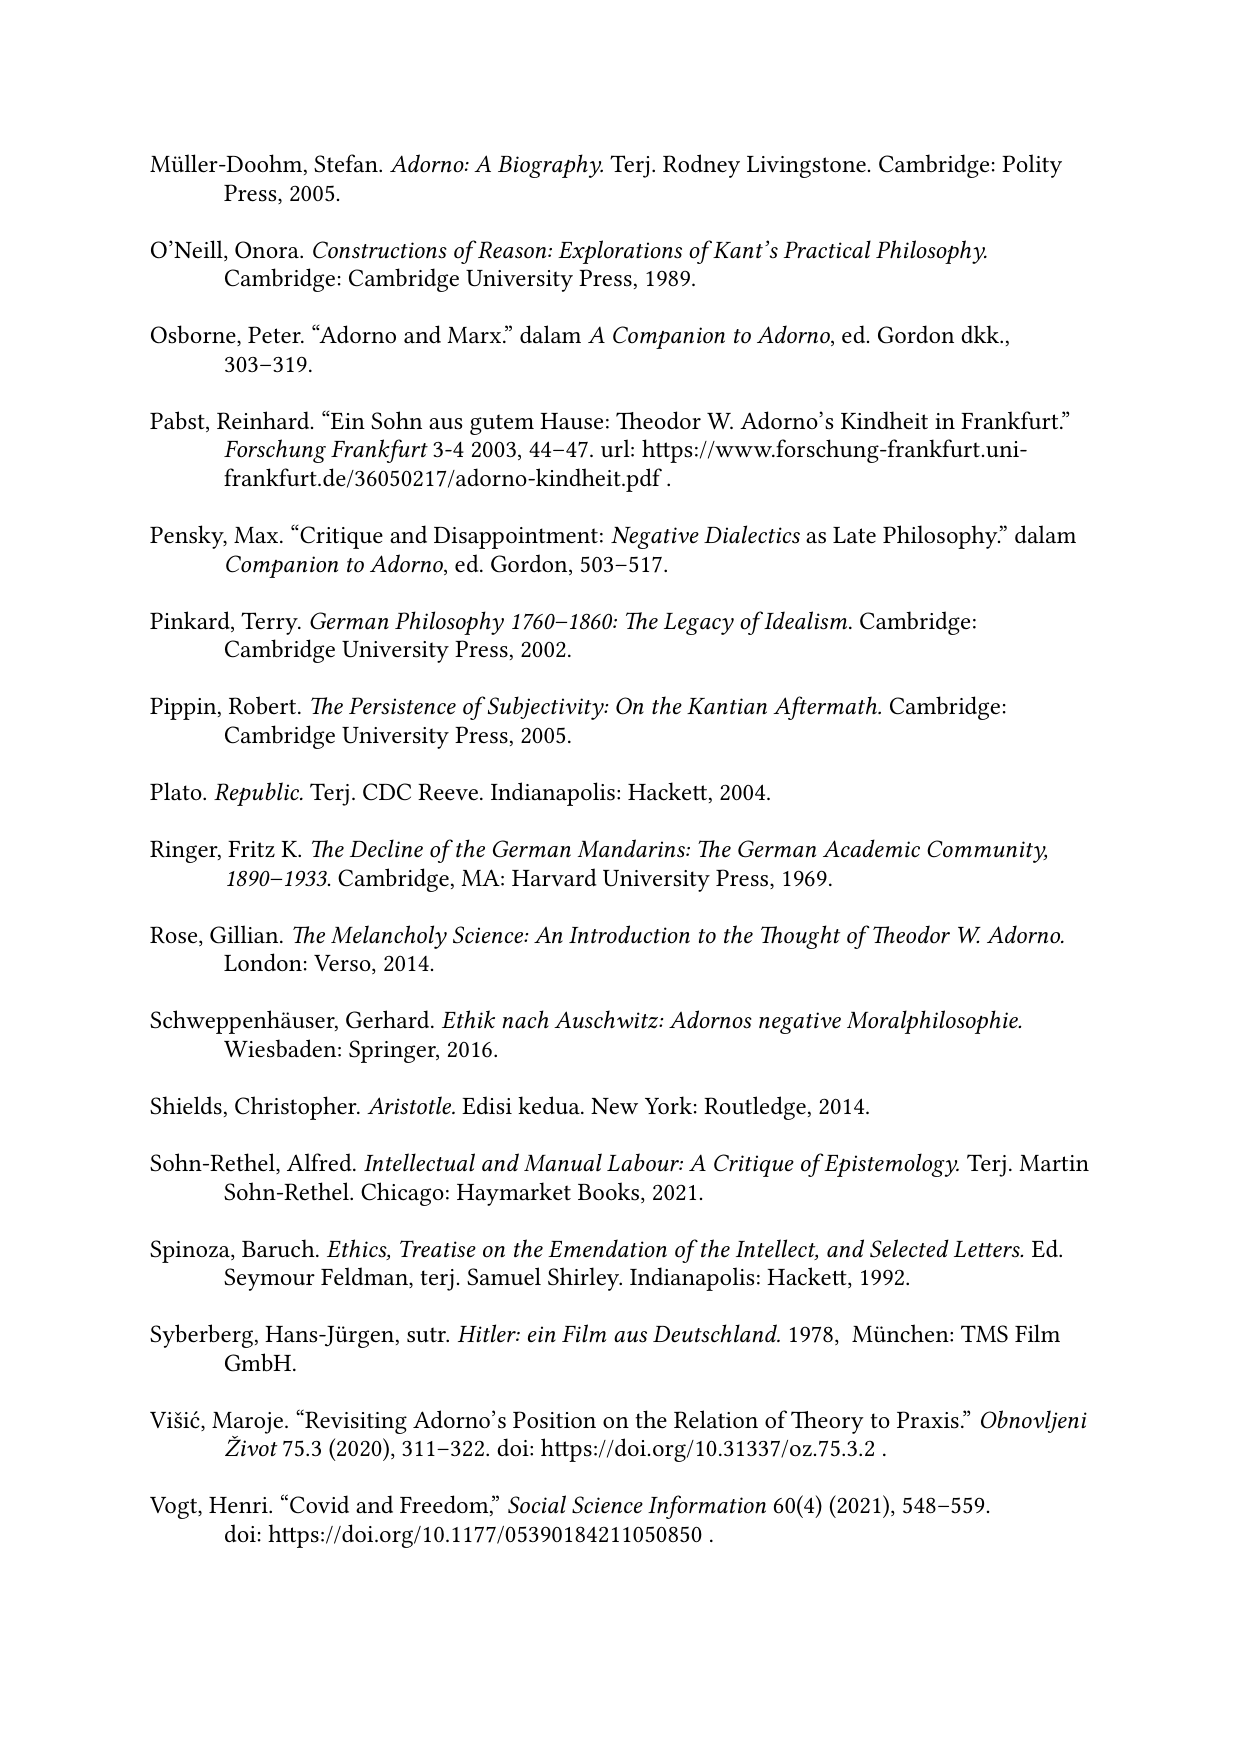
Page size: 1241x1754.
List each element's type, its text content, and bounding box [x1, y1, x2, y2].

text Višić, Maroje. “Revisiting Adorno’s Position on the Relation of Theory to Praxis.” Obnovljeni Život 75.3 (2020), 311–322. doi: https://doi.org/10.31337/oz.75.3.2 . [150, 1406, 1091, 1463]
text O’Neill, Onora. Constructions of Reason: Explorations of Kant’s Practical Philosophy. Cambridge: Cambridge University Press, 1989. [150, 236, 1091, 293]
text Syberberg, Hans-Jürgen, sutr. Hitler: ein Film aus Deutschland. 1978, München: TMS Film GmbH. [150, 1320, 1091, 1377]
text Pinkard, Terry. German Philosophy 1760–1860: The Legacy of Idealism. Cambridge: Cambridge University Press, 2002. [150, 607, 1091, 664]
text Plato. Republic. Terj. CDC Reeve. Indianapolis: Hackett, 2004. [150, 778, 1091, 806]
text Schweppenhäuser, Gerhard. Ethik nach Auschwitz: Adornos negative Moralphilosophie. Wiesbaden: Springer, 2016. [150, 1006, 1091, 1063]
text Rose, Gillian. The Melancholy Science: An Introduction to the Thought of Theodor W. Adorno. London: Verso, 2014. [150, 921, 1091, 978]
text Osborne, Peter. “Adorno and Marx.” dalam A Companion to Adorno, ed. Gordon dkk., [150, 321, 1091, 350]
text doi: https://doi.org/10.1177/05390184211050850 . [150, 1520, 1091, 1548]
text 303–319. [150, 350, 1091, 378]
text Spinoza, Baruch. Ethics, Treatise on the Emendation of the Intellect, and Selected Letters. Ed. Seymour Feldman, terj. Samuel Shirley. Indianapolis: Hackett, 1992. [150, 1234, 1091, 1292]
text Pippin, Robert. The Persistence of Subjectivity: On the Kantian Aftermath. Cambridge: Cambridge University Press, 2005. [150, 692, 1091, 749]
text Müller-Doohm, Stefan. Adorno: A Biography. Terj. Rodney Livingstone. Cambridge: Polity Press, 2005. [150, 150, 1091, 207]
text Shields, Christopher. Aristotle. Edisi kedua. New York: Routledge, 2014. [150, 1092, 1091, 1120]
text Vogt, Henri. “Covid and Freedom,” Social Science Information 60(4) (2021), 548–559. [150, 1491, 1091, 1520]
text Sohn-Rethel, Alfred. Intellectual and Manual Labour: A Critique of Epistemology. Terj. Martin Sohn-Rethel. Chicago: Haymarket Books, 2021. [150, 1149, 1091, 1206]
text Pensky, Max. “Critique and Disappointment: Negative Dialectics as Late Philosophy.” dalam Companion to Adorno, ed. Gordon, 503–517. [150, 521, 1091, 578]
text Ringer, Fritz K. The Decline of the German Mandarins: The German Academic Community, 1890–1933. Cambridge, MA: Harvard University Press, 1969. [150, 835, 1091, 892]
text Pabst, Reinhard. “Ein Sohn aus gutem Hause: Theodor W. Adorno’s Kindheit in Frankfurt.” Forschung Frankfurt 3-4 2003, 44–47. url: https://www.forschung-frankfurt.uni- frankfurt.de/36050217/adorno-kindheit.pdf . [150, 407, 1091, 492]
